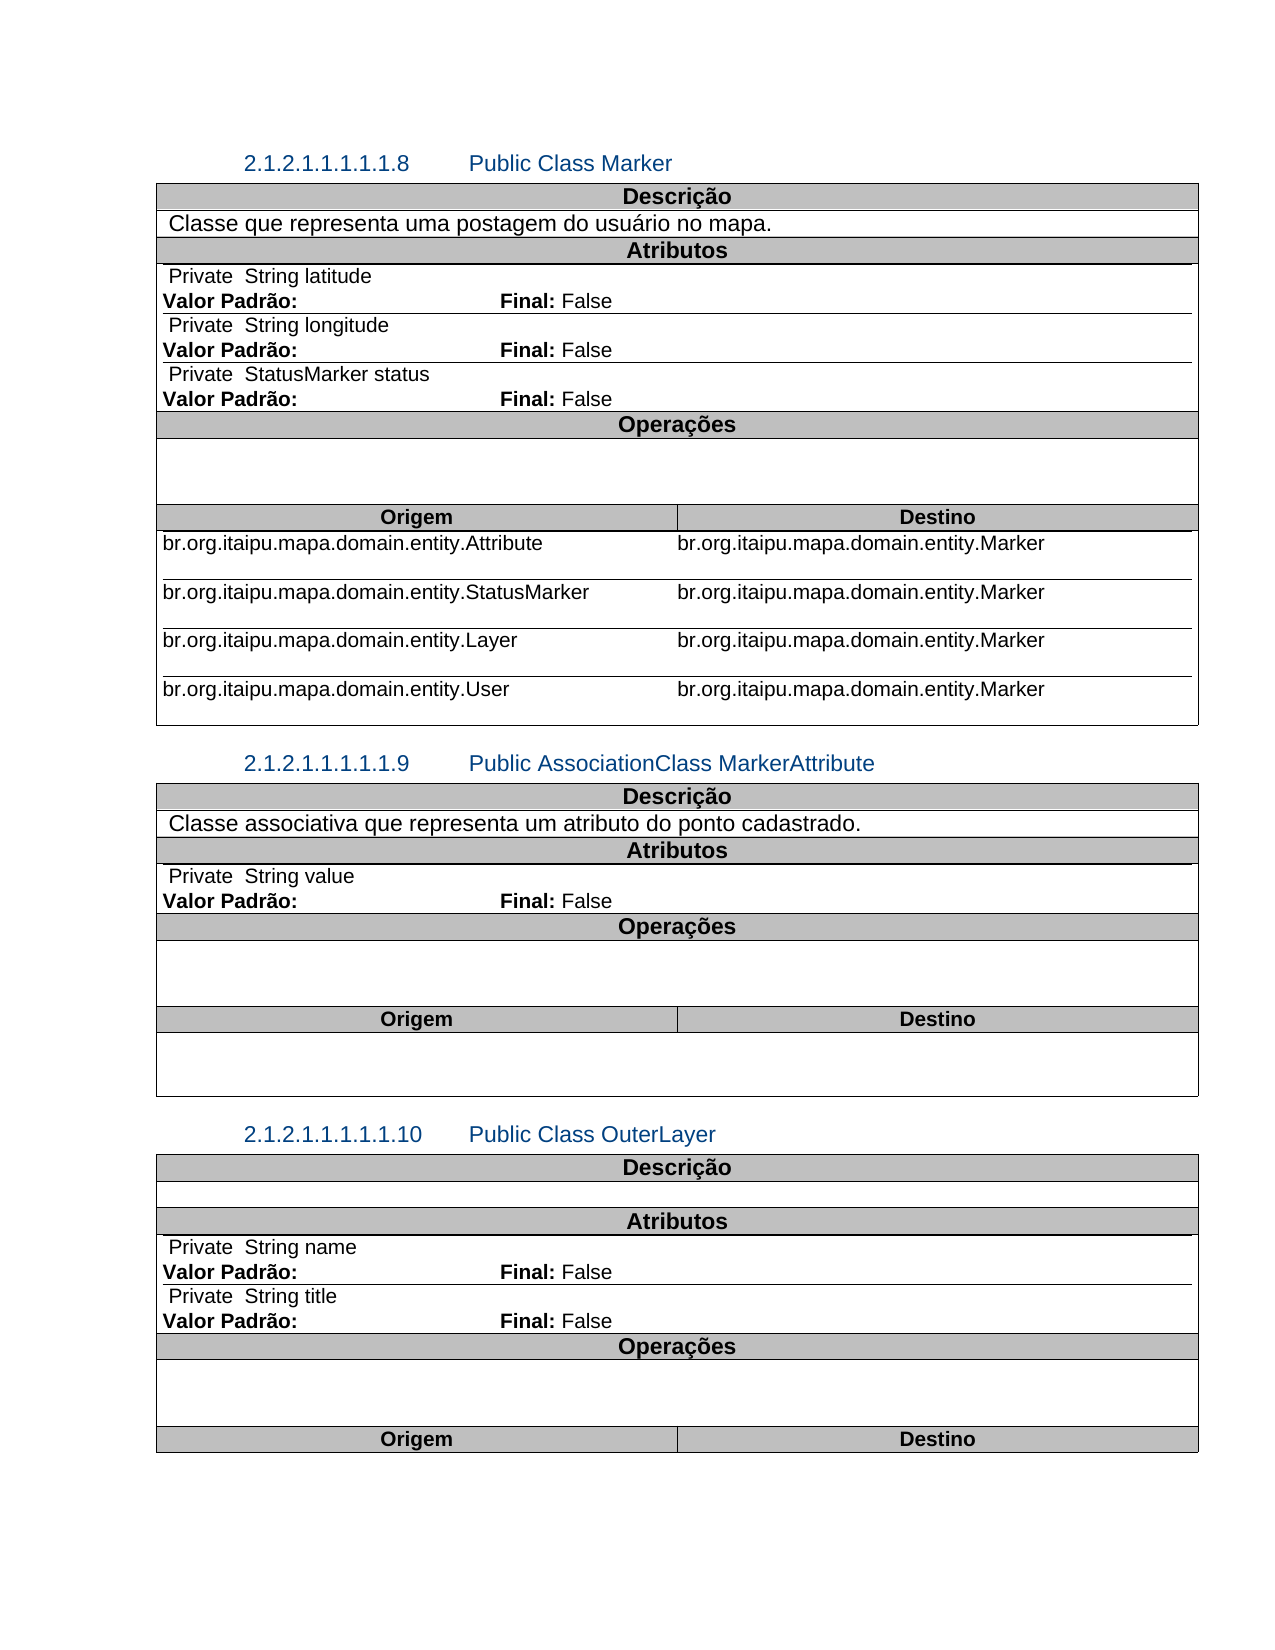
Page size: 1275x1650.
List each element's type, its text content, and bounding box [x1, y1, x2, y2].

table_cell [157, 1182, 1198, 1207]
list Public Class Marker [244, 150, 1125, 176]
table_cell Private String longitude [163, 314, 725, 337]
table_cell Valor Padrão: [163, 337, 500, 362]
table_cell Final: False [500, 1259, 725, 1283]
table_header Descrição [157, 784, 1198, 809]
table_cell br.org.itaipu.mapa.domain.entity.Layer [163, 629, 677, 676]
table_cell Final: False [500, 288, 725, 313]
table_cell br.org.itaipu.mapa.domain.entity.Marker [677, 677, 1192, 724]
table_cell br.org.itaipu.mapa.domain.entity.User [163, 677, 677, 724]
table_cell [157, 531, 1198, 724]
table_cell Origem [157, 505, 677, 530]
table_header Descrição [157, 1155, 1198, 1181]
table_cell [725, 363, 1192, 411]
table_cell Operações [157, 412, 1198, 438]
table_cell Destino [678, 1007, 1198, 1032]
table_cell Private StatusMarker status [163, 363, 725, 386]
table_cell [1192, 264, 1198, 411]
table_cell Final: False [500, 888, 725, 913]
table_cell Valor Padrão: [163, 1308, 500, 1332]
table_header [725, 865, 1192, 913]
table_cell Final: False [500, 386, 725, 411]
table_cell Valor Padrão: [163, 888, 500, 913]
table_header Private String value [163, 865, 725, 888]
table_cell Destino [678, 505, 1198, 530]
table_cell Valor Padrão: [163, 288, 500, 313]
table_cell [157, 941, 1198, 1006]
table_cell [157, 864, 163, 913]
table_cell [157, 439, 1198, 504]
table_header br.org.itaipu.mapa.domain.entity.Marker [677, 532, 1192, 579]
table_cell Atributos [157, 1208, 1198, 1234]
table_header [725, 1236, 1192, 1283]
table_cell [725, 1285, 1192, 1332]
table_cell [157, 1360, 1198, 1426]
table_cell [1192, 864, 1198, 913]
table_cell Origem [157, 1007, 677, 1032]
table_cell br.org.itaipu.mapa.domain.entity.Marker [677, 629, 1192, 676]
list Public Class OuterLayer [244, 1121, 1125, 1148]
table_cell Operações [157, 1334, 1198, 1359]
table_cell [725, 314, 1192, 362]
table_cell br.org.itaipu.mapa.domain.entity.StatusMarker [163, 580, 677, 627]
table_cell Private String title [163, 1285, 725, 1308]
table_cell Classe associativa que representa um atributo do ponto cadastrado. [157, 811, 1198, 836]
table_cell Final: False [500, 1308, 725, 1332]
table_cell Operações [157, 914, 1198, 940]
table_cell Atributos [157, 238, 1198, 263]
table_header br.org.itaipu.mapa.domain.entity.Attribute [163, 532, 677, 579]
table_header [725, 265, 1192, 313]
list Public AssociationClass MarkerAttribute [244, 750, 1125, 776]
table_cell [157, 1033, 1198, 1096]
table_cell Valor Padrão: [163, 386, 500, 411]
table_cell Atributos [157, 838, 1198, 863]
table_cell Classe que representa uma postagem do usuário no mapa. [157, 211, 1198, 236]
table_cell Final: False [500, 337, 725, 362]
table_header Descrição [157, 184, 1198, 209]
table_cell Origem [157, 1427, 677, 1452]
table_header Private String name [163, 1236, 725, 1259]
table_cell Valor Padrão: [163, 1259, 500, 1283]
table_cell Destino [678, 1427, 1198, 1452]
table_cell [157, 264, 163, 411]
table_header Private String latitude [163, 265, 725, 288]
table_cell [157, 1235, 1198, 1332]
table_cell br.org.itaipu.mapa.domain.entity.Marker [677, 580, 1192, 627]
